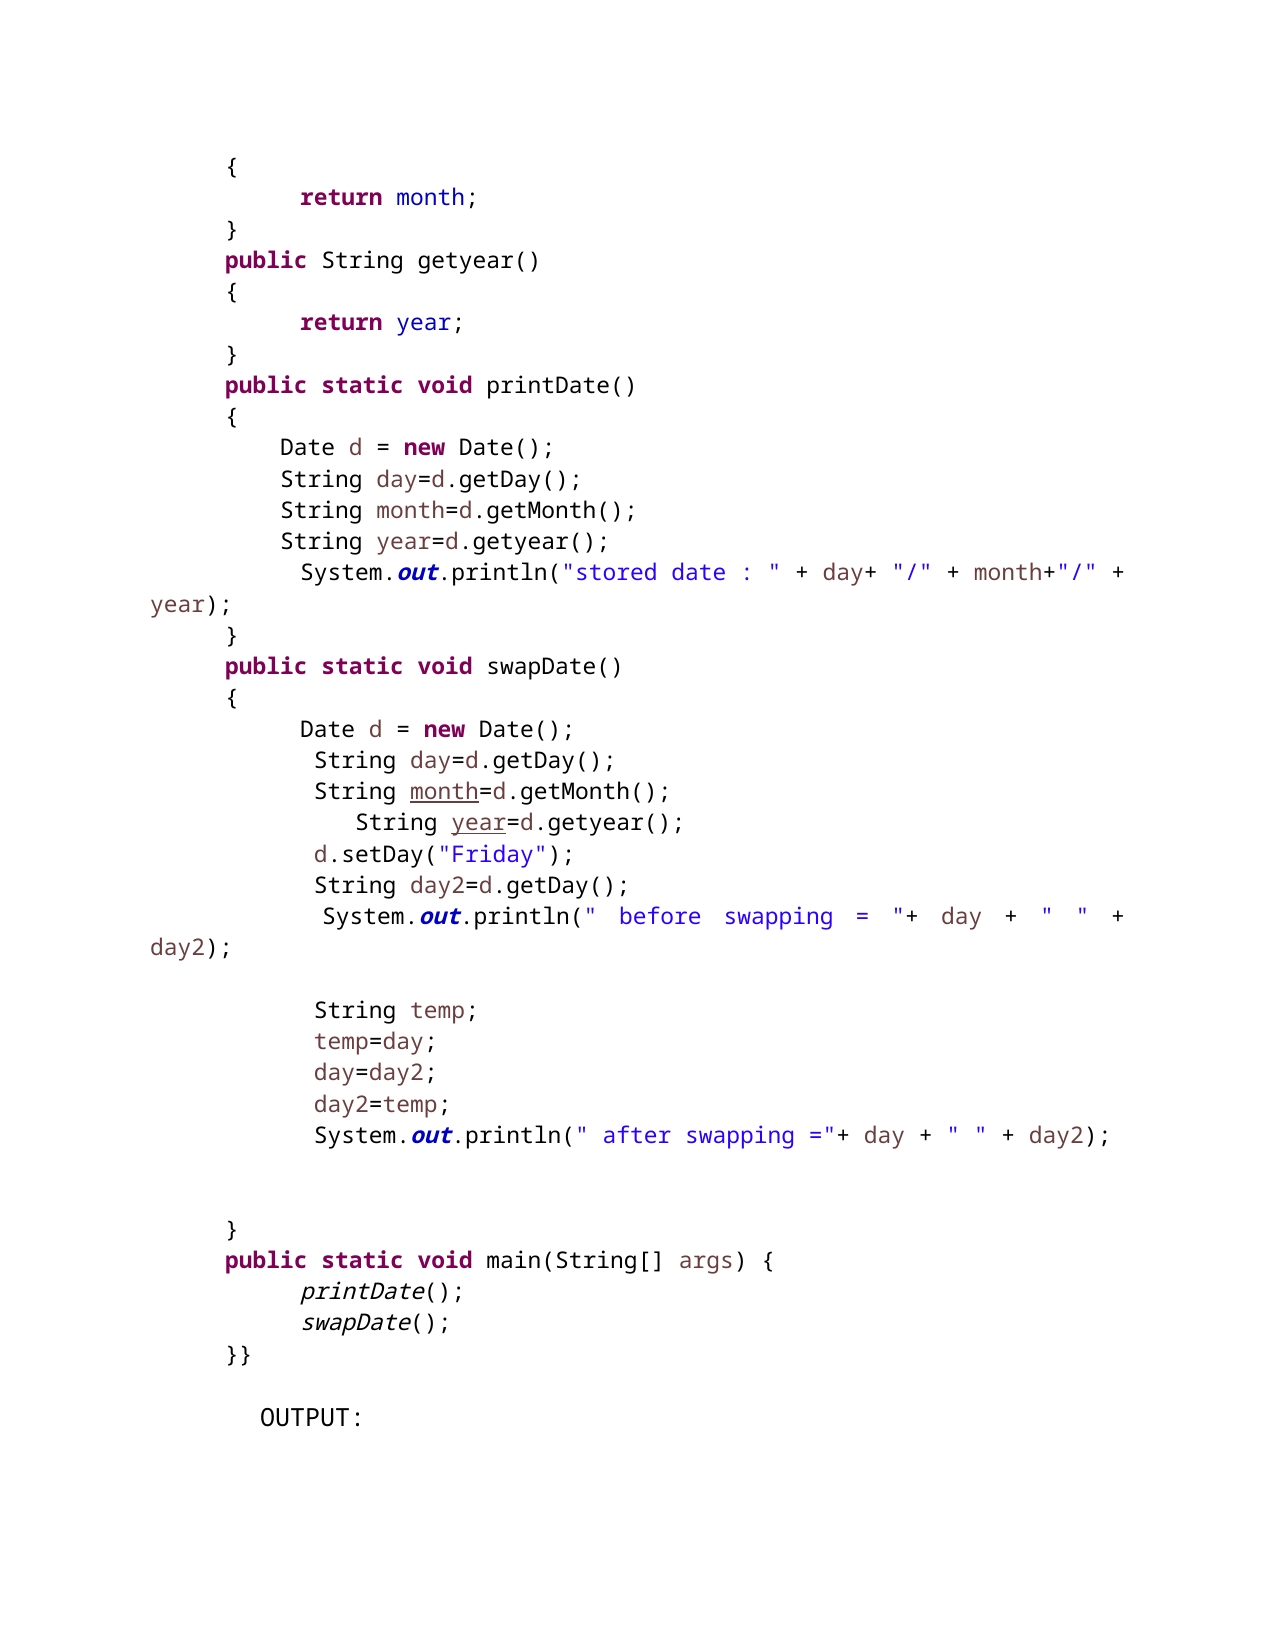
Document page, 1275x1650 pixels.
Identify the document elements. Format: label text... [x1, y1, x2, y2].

text Date d = new Date(); [150, 431, 1125, 462]
text String temp; [150, 994, 1125, 1025]
text String month=d.getMonth(); [150, 494, 1125, 525]
text { [150, 275, 1125, 306]
text temp=day; [150, 1025, 1125, 1056]
text } [150, 212, 1125, 244]
text OUTPUT: [150, 1400, 1125, 1434]
text } [150, 619, 1125, 650]
text return month; [150, 181, 1125, 212]
text swapDate(); [150, 1306, 1125, 1337]
text String day=d.getDay(); [150, 462, 1125, 494]
text System.out.println(" before swapping = "+ day + " " + day2); [150, 900, 1125, 962]
text day2=temp; [150, 1087, 1125, 1119]
text String year=d.getyear(); [150, 525, 1125, 556]
text Date d = new Date(); [150, 712, 1125, 744]
text { [150, 150, 1125, 181]
text return year; [150, 306, 1125, 337]
text String month=d.getMonth(); [150, 775, 1125, 806]
text } [150, 1212, 1125, 1244]
text }} [150, 1337, 1125, 1369]
text public static void swapDate() [150, 650, 1125, 681]
text public static void printDate() [150, 369, 1125, 400]
text public static void main(String[] args) { [150, 1244, 1125, 1275]
text } [150, 337, 1125, 369]
text { [150, 681, 1125, 712]
text String year=d.getyear(); [150, 806, 1125, 837]
text { [150, 400, 1125, 431]
text printDate(); [150, 1275, 1125, 1306]
text System.out.println(" after swapping ="+ day + " " + day2); [150, 1119, 1125, 1150]
text d.setDay("Friday"); [150, 837, 1125, 869]
text public String getyear() [150, 244, 1125, 275]
text System.out.println("stored date : " + day+ "/" + month+"/" + year); [150, 556, 1125, 619]
text day=day2; [150, 1056, 1125, 1087]
text String day2=d.getDay(); [150, 869, 1125, 900]
text String day=d.getDay(); [150, 744, 1125, 775]
